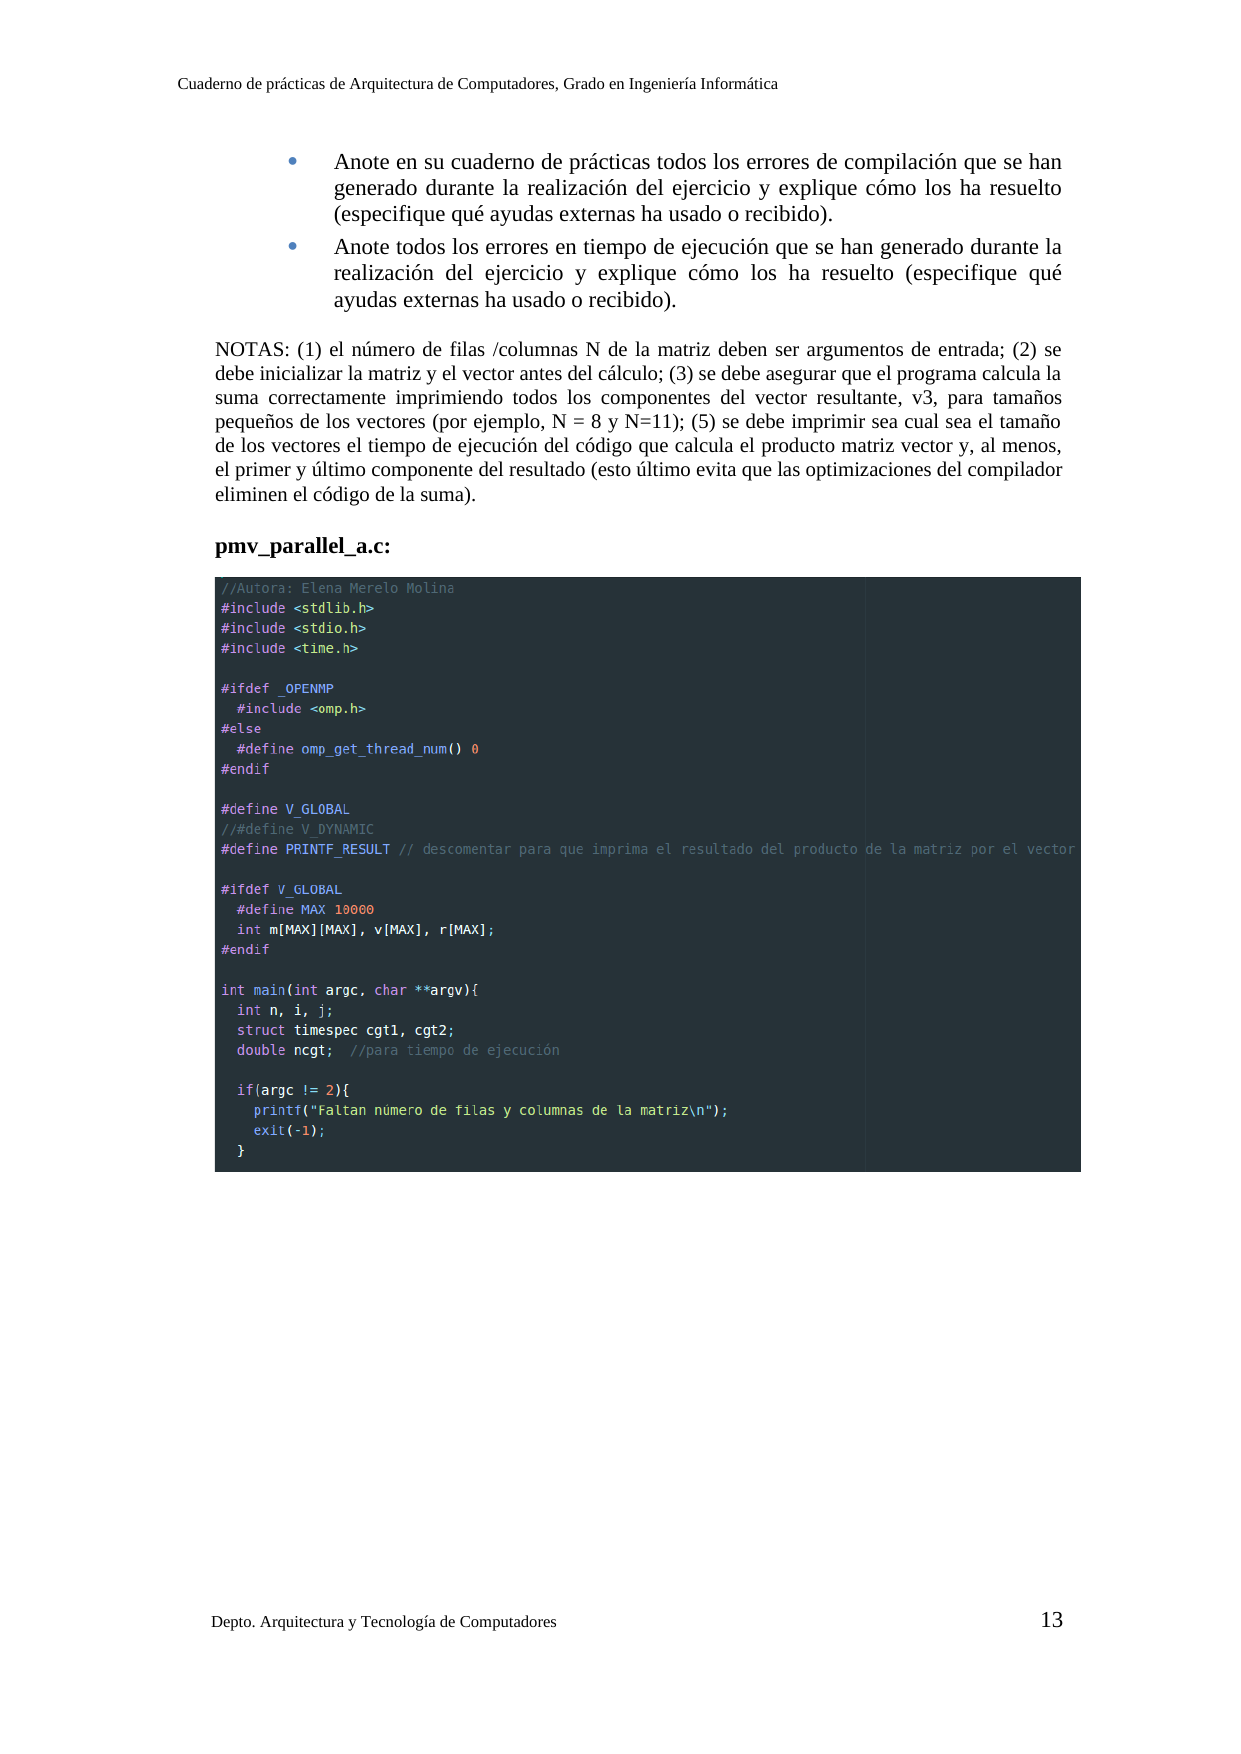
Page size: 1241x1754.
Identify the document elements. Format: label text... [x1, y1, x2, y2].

list NOTAS: (1) el número de filas /columnas N de la matriz deben ser argumentos de entrada; (2) se debe inicializar la matriz y el vector antes del cálculo; (3) se debe asegurar que el programa calcula la suma correctamente imprimiendo todos los componentes del vector resultante, v3, para tamaños pequeños de los vectores (por ejemplo, N = 8 y N=11); (5) se debe imprimir sea cual sea el tamaño de los vectores el tiempo de ejecución del código que calcula el producto matriz vector y, al menos, el primer y último componente del resultado (esto último evita que las optimizaciones del compilador eliminen el código de la suma). [215, 337, 1063, 506]
list Anote todos los errores en tiempo de ejecución que se han generado durante la realización del ejercicio y explique cómo los ha resuelto (especifique qué ayudas externas ha usado o recibido). [288, 233, 1063, 312]
text pmv_parallel_a.c: [215, 532, 1063, 558]
list Anote en su cuaderno de prácticas todos los errores de compilación que se han generado durante la realización del ejercicio y explique cómo los ha resuelto (especifique qué ayudas externas ha usado o recibido). [288, 148, 1063, 227]
picture [214, 577, 1081, 1172]
